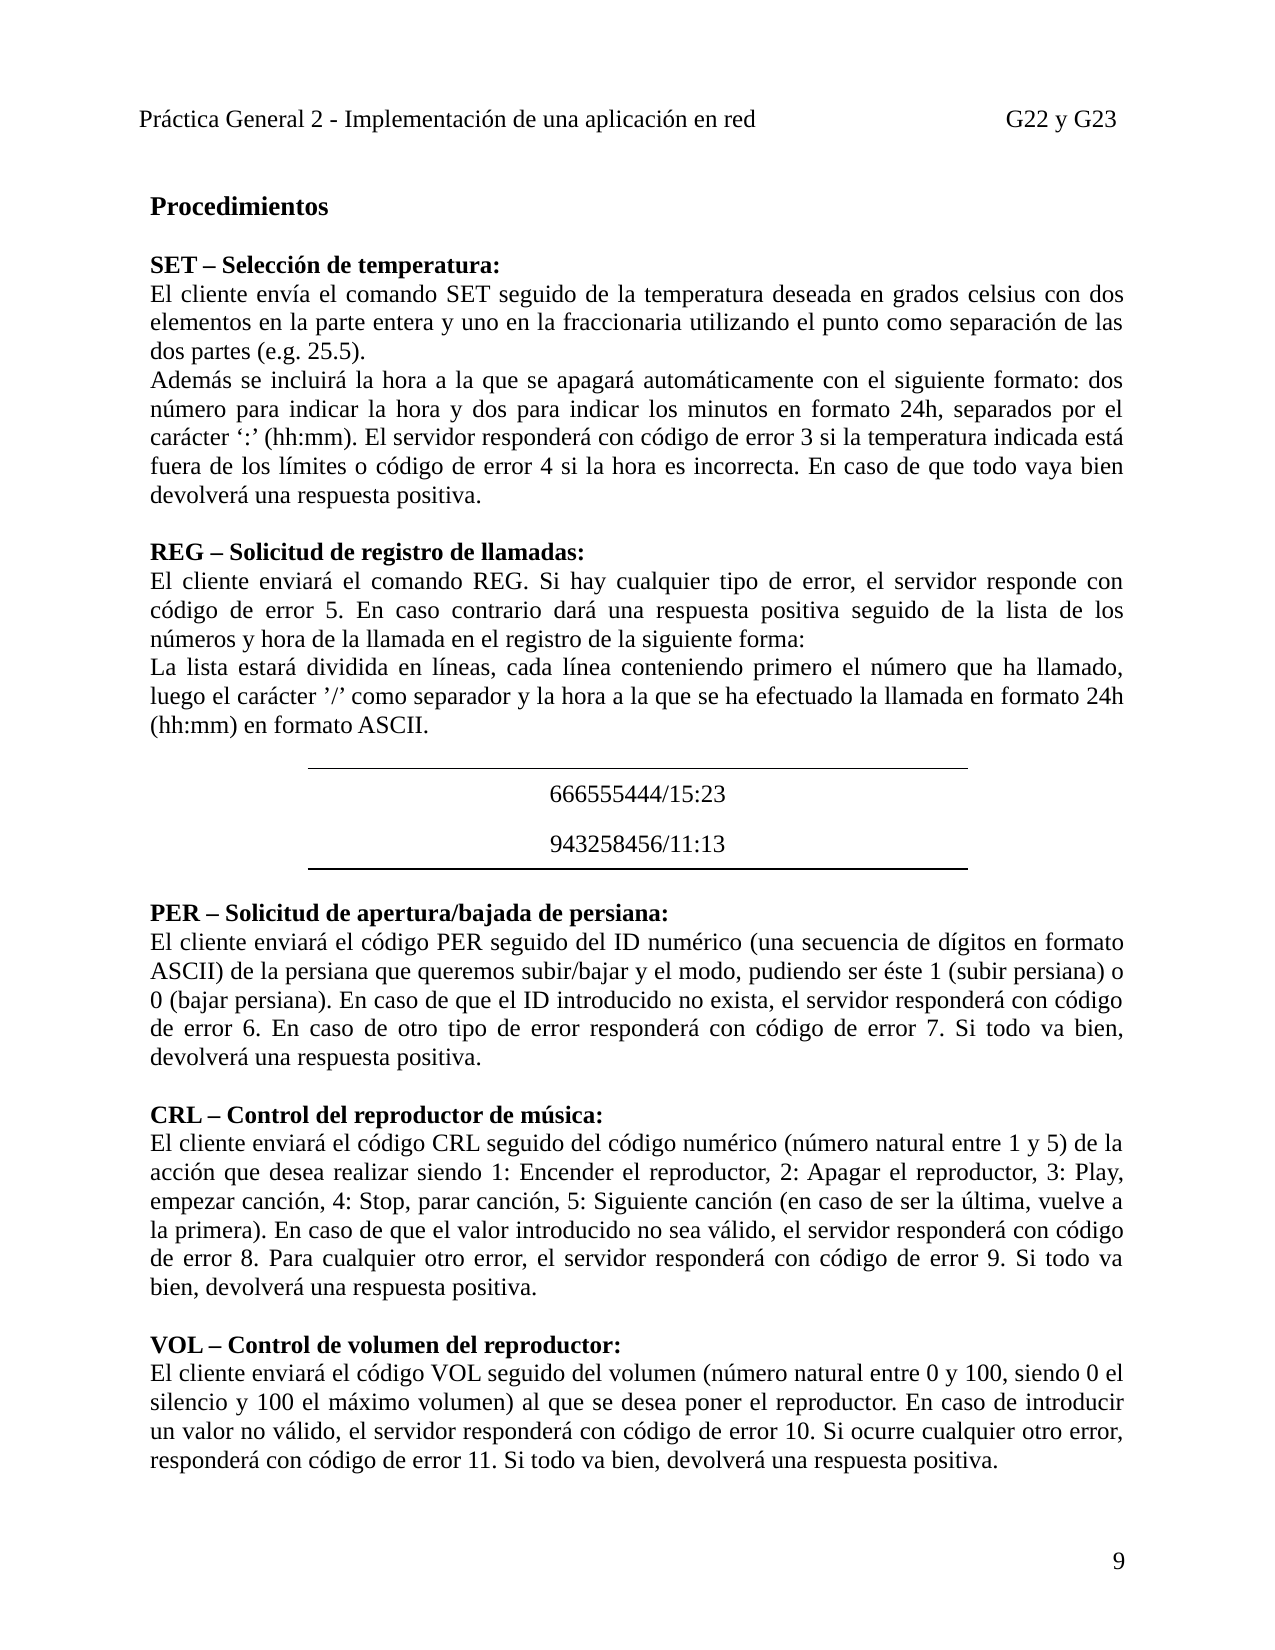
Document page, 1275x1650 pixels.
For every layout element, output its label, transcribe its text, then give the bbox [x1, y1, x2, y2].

text El cliente envía el comando SET seguido de la temperatura deseada en grados celsius con dos elementos en la parte entera y uno en la fraccionaria utilizando el punto como separación de las dos partes (e.g. 25.5). [150, 279, 1125, 365]
text Procedimientos [150, 190, 1125, 221]
text La lista estará dividida en líneas, cada línea conteniendo primero el número que ha llamado, luego el carácter ’/’ como separador y la hora a la que se ha efectuado la llamada en formato 24h (hh:mm) en formato ASCII. [150, 652, 1125, 739]
text El cliente enviará el código PER seguido del ID numérico (una secuencia de dígitos en formato ASCII) de la persiana que queremos subir/bajar y el modo, pudiendo ser éste 1 (subir persiana) o 0 (bajar persiana). En caso de que el ID introducido no exista, el servidor responderá con código de error 6. En caso de otro tipo de error responderá con código de error 7. Si todo va bien, devolverá una respuesta positiva. [150, 927, 1125, 1071]
text Además se incluirá la hora a la que se apagará automáticamente con el siguiente formato: dos número para indicar la hora y dos para indicar los minutos en formato 24h, separados por el carácter ‘:’ (hh:mm). El servidor responderá con código de error 3 si la temperatura indicada está fuera de los límites o código de error 4 si la hora es incorrecta. En caso de que todo vaya bien devolverá una respuesta positiva. [150, 365, 1125, 509]
text El cliente enviará el comando REG. Si hay cualquier tipo de error, el servidor responde con código de error 5. En caso contrario dará una respuesta positiva seguido de la lista de los números y hora de la llamada en el registro de la siguiente forma: [150, 566, 1125, 652]
table_cell 943258456/11:13 [308, 819, 967, 868]
text PER – Solicitud de apertura/bajada de persiana: [150, 898, 1125, 927]
text REG – Solicitud de registro de llamadas: [150, 537, 1125, 566]
text El cliente enviará el código VOL seguido del volumen (número natural entre 0 y 100, siendo 0 el silencio y 100 el máximo volumen) al que se desea poner el reproductor. En caso de introducir un valor no válido, el servidor responderá con código de error 10. Si ocurre cualquier otro error, responderá con código de error 11. Si todo va bien, devolverá una respuesta positiva. [150, 1358, 1125, 1473]
table_header 666555444/15:23 [308, 769, 967, 818]
text VOL – Control de volumen del reproductor: [150, 1330, 1125, 1358]
text CRL – Control del reproductor de música: [150, 1100, 1125, 1128]
text SET – Selección de temperatura: [150, 250, 1125, 279]
text El cliente enviará el código CRL seguido del código numérico (número natural entre 1 y 5) de la acción que desea realizar siendo 1: Encender el reproductor, 2: Apagar el reproductor, 3: Play, empezar canción, 4: Stop, parar canción, 5: Siguiente canción (en caso de ser la última, vuelve a la primera). En caso de que el valor introducido no sea válido, el servidor responderá con código de error 8. Para cualquier otro error, el servidor responderá con código de error 9. Si todo va bien, devolverá una respuesta positiva. [150, 1128, 1125, 1301]
